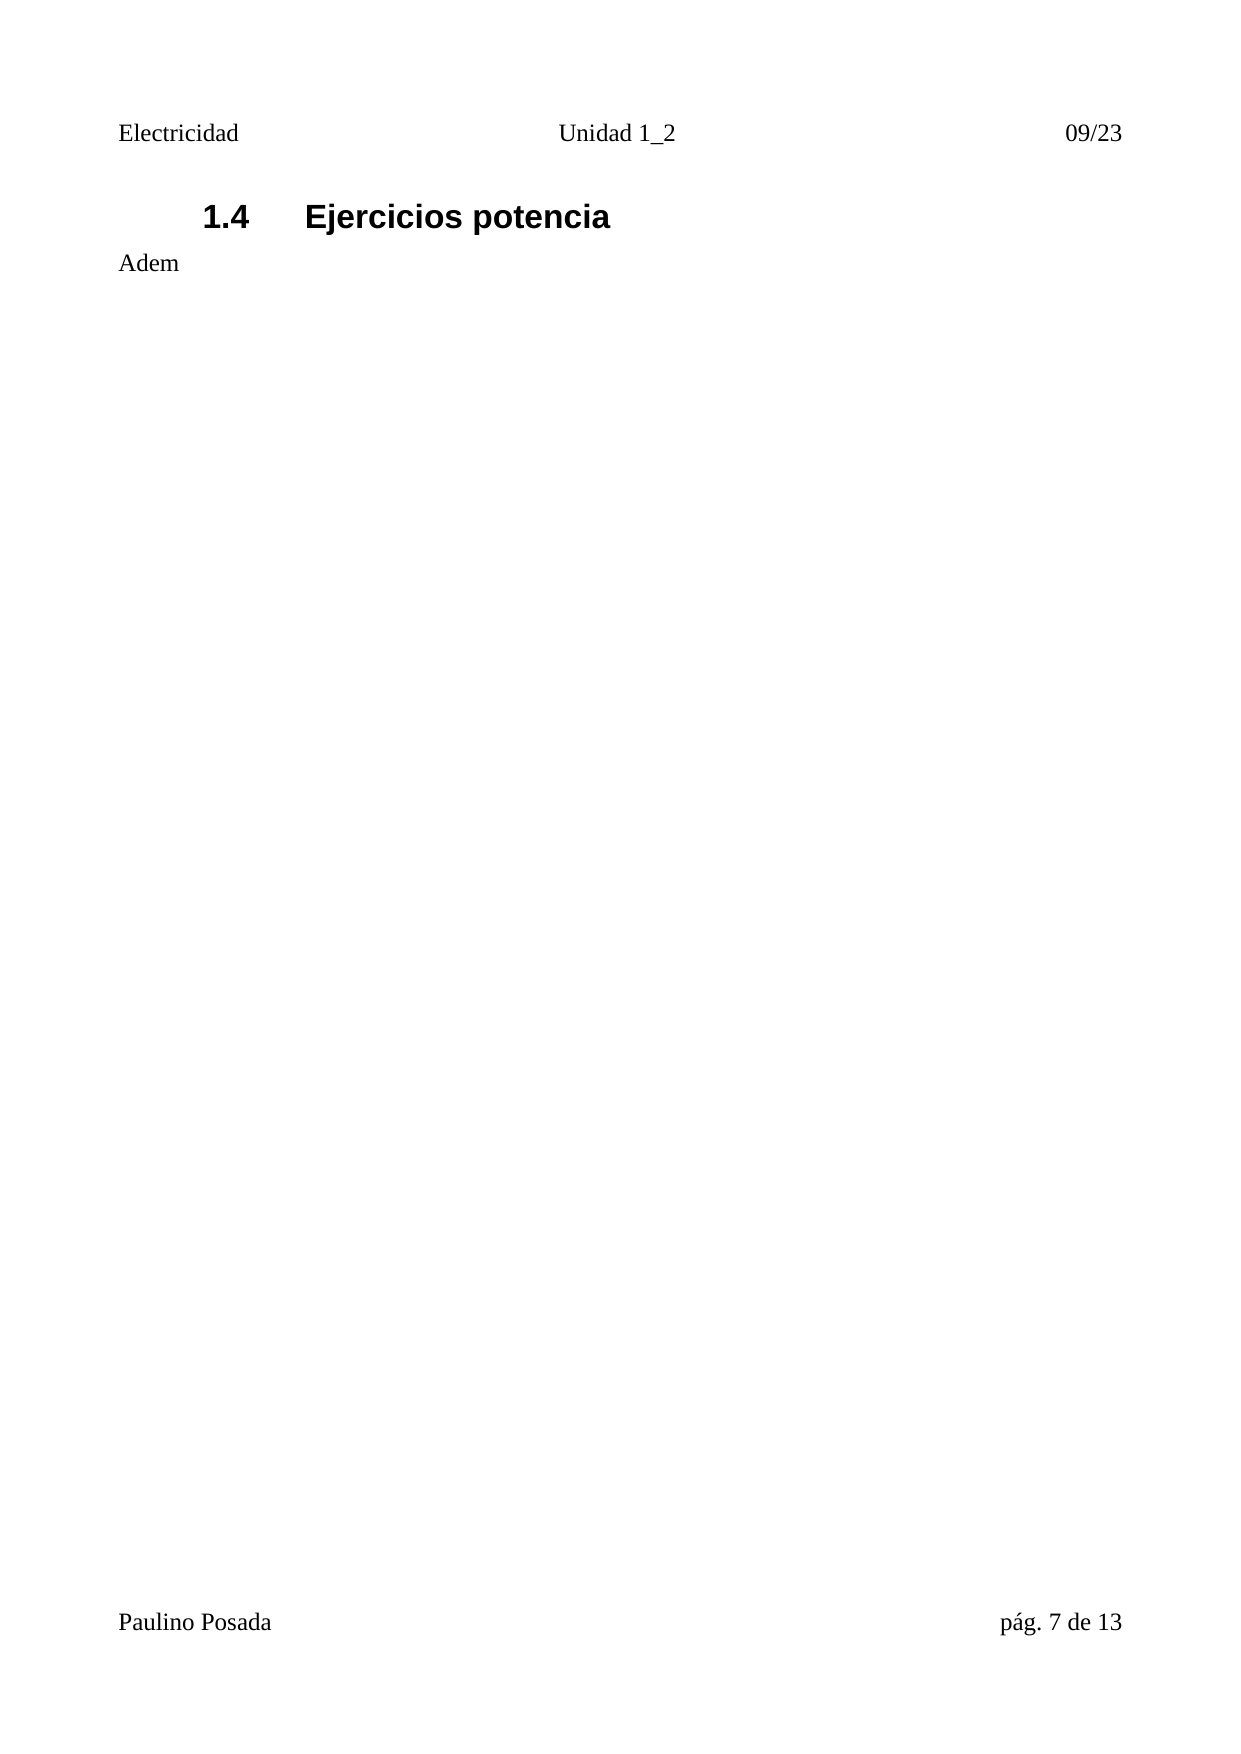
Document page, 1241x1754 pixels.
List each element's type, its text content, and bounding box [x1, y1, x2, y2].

text Adem [118, 248, 1122, 277]
subtitle Ejercicios potencia [193, 197, 1122, 236]
